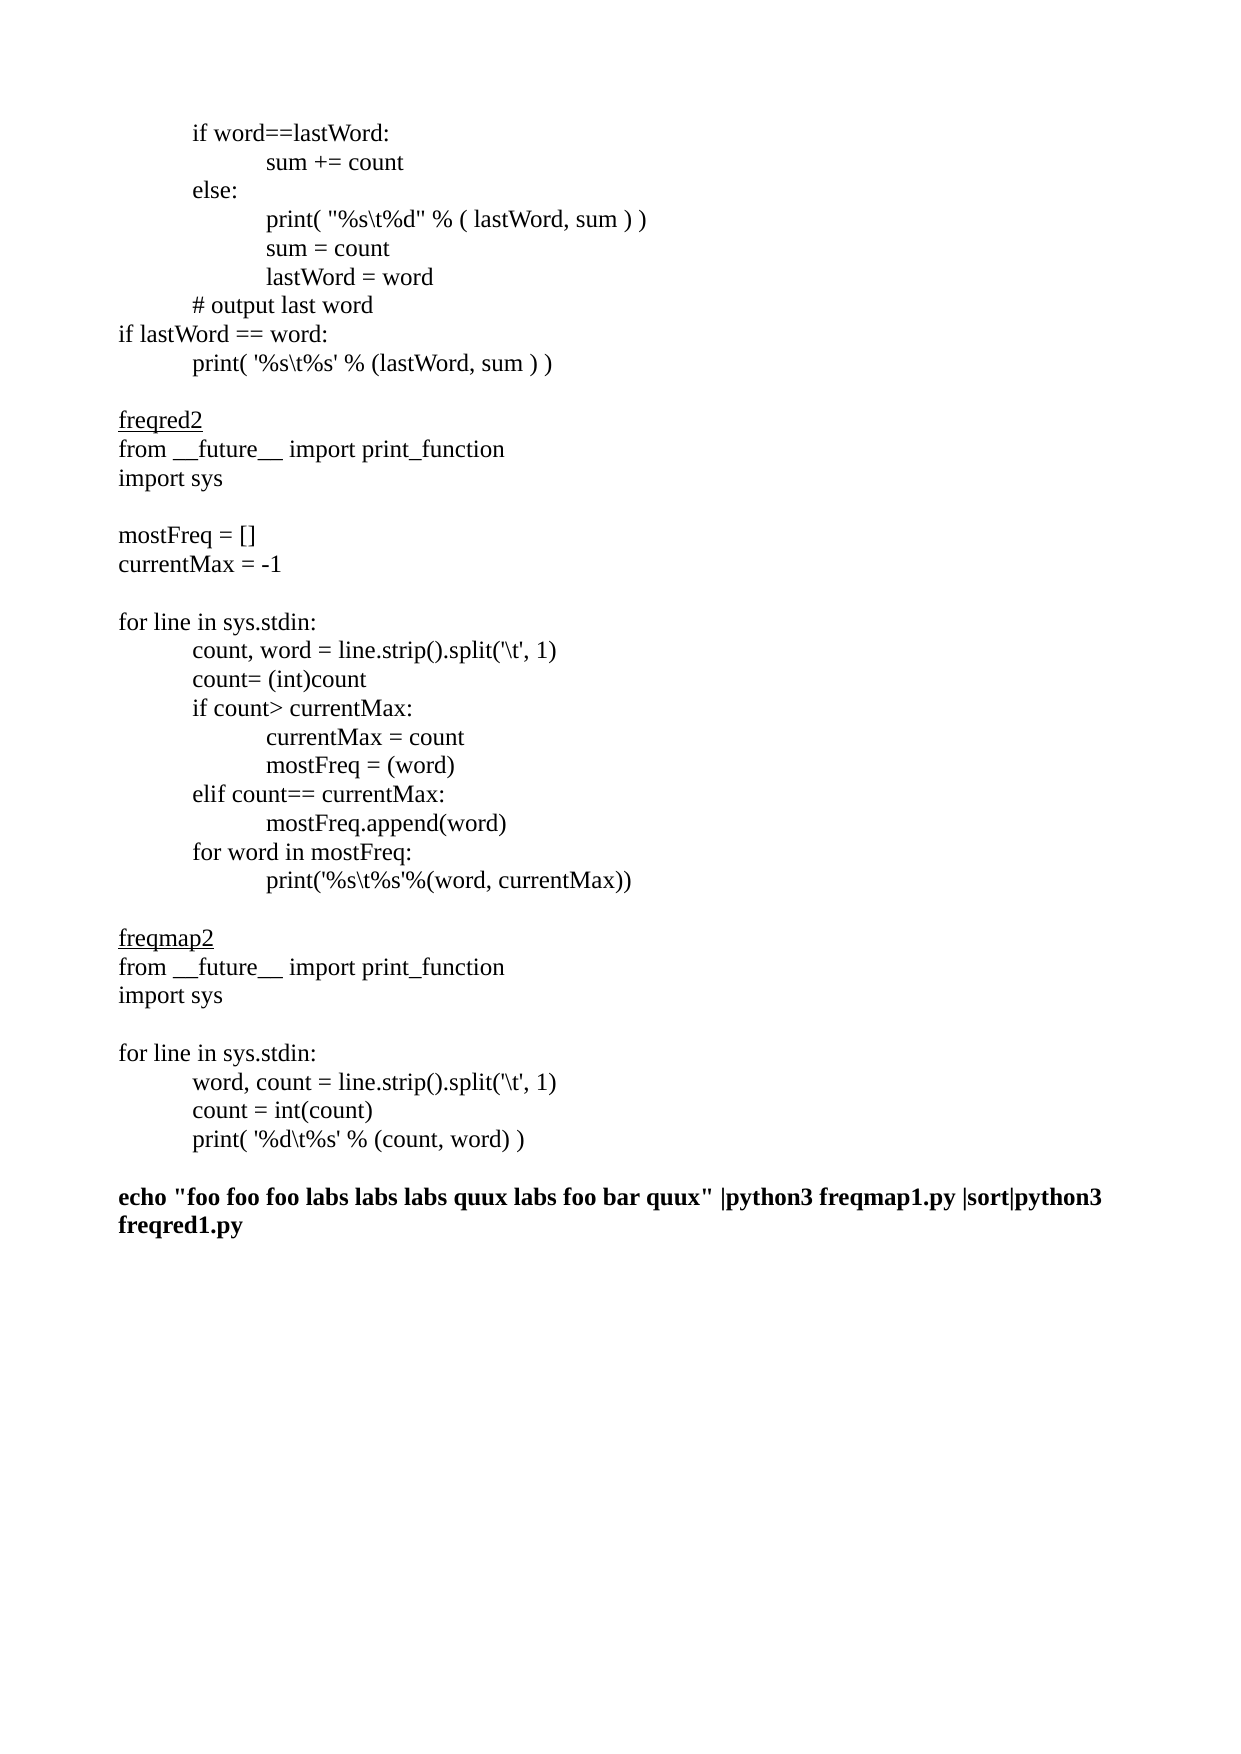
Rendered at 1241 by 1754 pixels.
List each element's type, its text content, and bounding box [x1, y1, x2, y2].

text elif count== currentMax: [118, 779, 1122, 808]
text for line in sys.stdin: [118, 1038, 1122, 1067]
text if count> currentMax: [118, 693, 1122, 722]
text import sys [118, 463, 1122, 492]
text count = int(count) [118, 1096, 1122, 1124]
text for line in sys.stdin: [118, 607, 1122, 636]
text mostFreq = [] [118, 521, 1122, 549]
text print( "%s\t%d" % ( lastWord, sum ) ) [118, 204, 1122, 233]
text if lastWord == word: [118, 319, 1122, 348]
text sum = count [118, 233, 1122, 262]
text echo "foo foo foo labs labs labs quux labs foo bar quux" |python3 freqmap1.py |sort|python3 freqred1.py [118, 1182, 1122, 1239]
text currentMax = -1 [118, 549, 1122, 578]
text currentMax = count [118, 722, 1122, 751]
text mostFreq.append(word) [118, 808, 1122, 837]
text lastWord = word [118, 262, 1122, 291]
text for word in mostFreq: [118, 837, 1122, 866]
text print('%s\t%s'%(word, currentMax)) [118, 866, 1122, 894]
text print( '%d\t%s' % (count, word) ) [118, 1124, 1122, 1153]
text count= (int)count [118, 664, 1122, 693]
text freqred2 [118, 406, 1122, 434]
text from __future__ import print_function [118, 434, 1122, 463]
text import sys [118, 981, 1122, 1009]
text # output last word [118, 291, 1122, 319]
text print( '%s\t%s' % (lastWord, sum ) ) [118, 348, 1122, 377]
text word, count = line.strip().split('\t', 1) [118, 1067, 1122, 1096]
text sum += count [118, 147, 1122, 176]
text freqmap2 [118, 923, 1122, 952]
text else: [118, 176, 1122, 204]
text from __future__ import print_function [118, 952, 1122, 981]
text count, word = line.strip().split('\t', 1) [118, 636, 1122, 664]
text mostFreq = (word) [118, 751, 1122, 779]
text if word==lastWord: [118, 118, 1122, 147]
